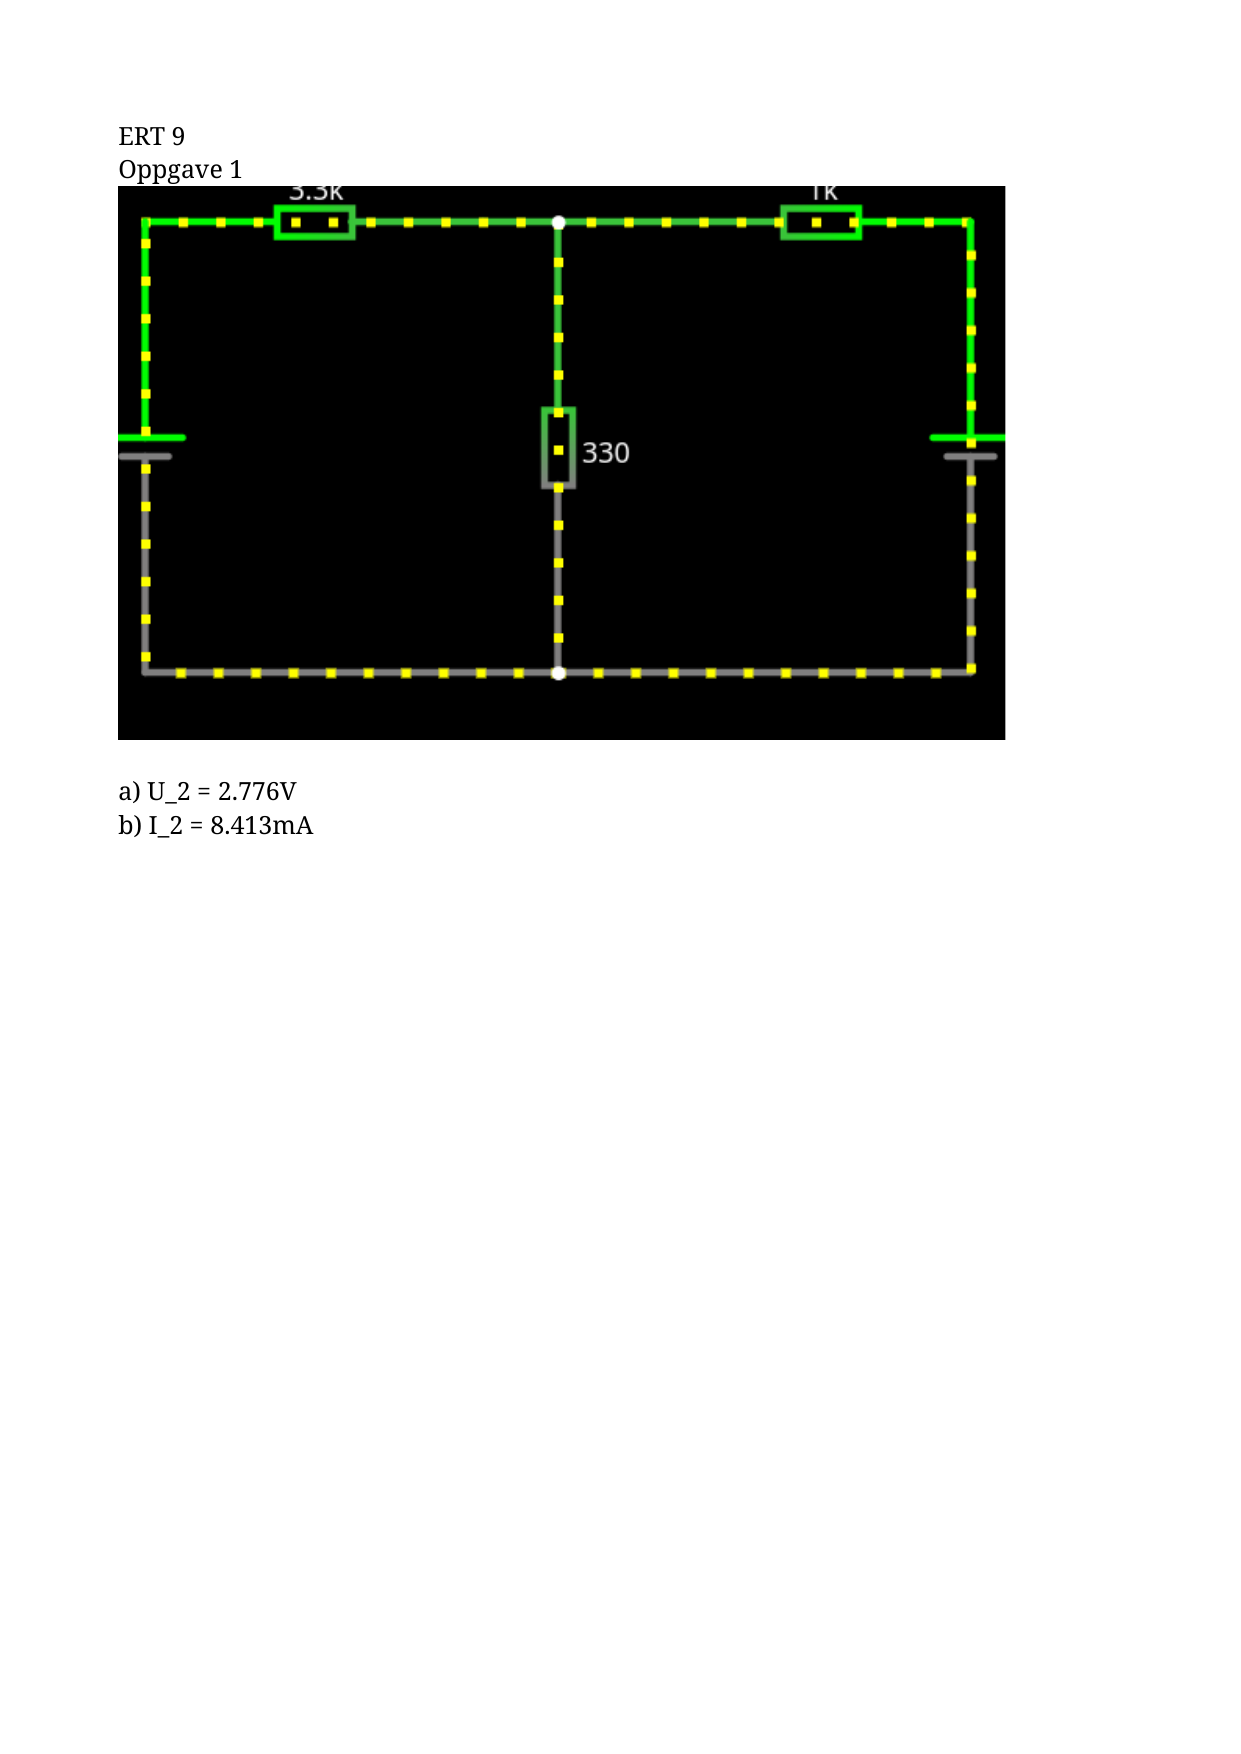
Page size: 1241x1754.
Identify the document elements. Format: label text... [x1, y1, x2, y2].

picture [118, 186, 1006, 740]
text Oppgave 1 [118, 152, 1122, 186]
text ERT 9 [118, 118, 1122, 152]
text b) I_2 = 8.413mA [118, 807, 1122, 841]
text a) U_2 = 2.776V [118, 773, 1122, 807]
